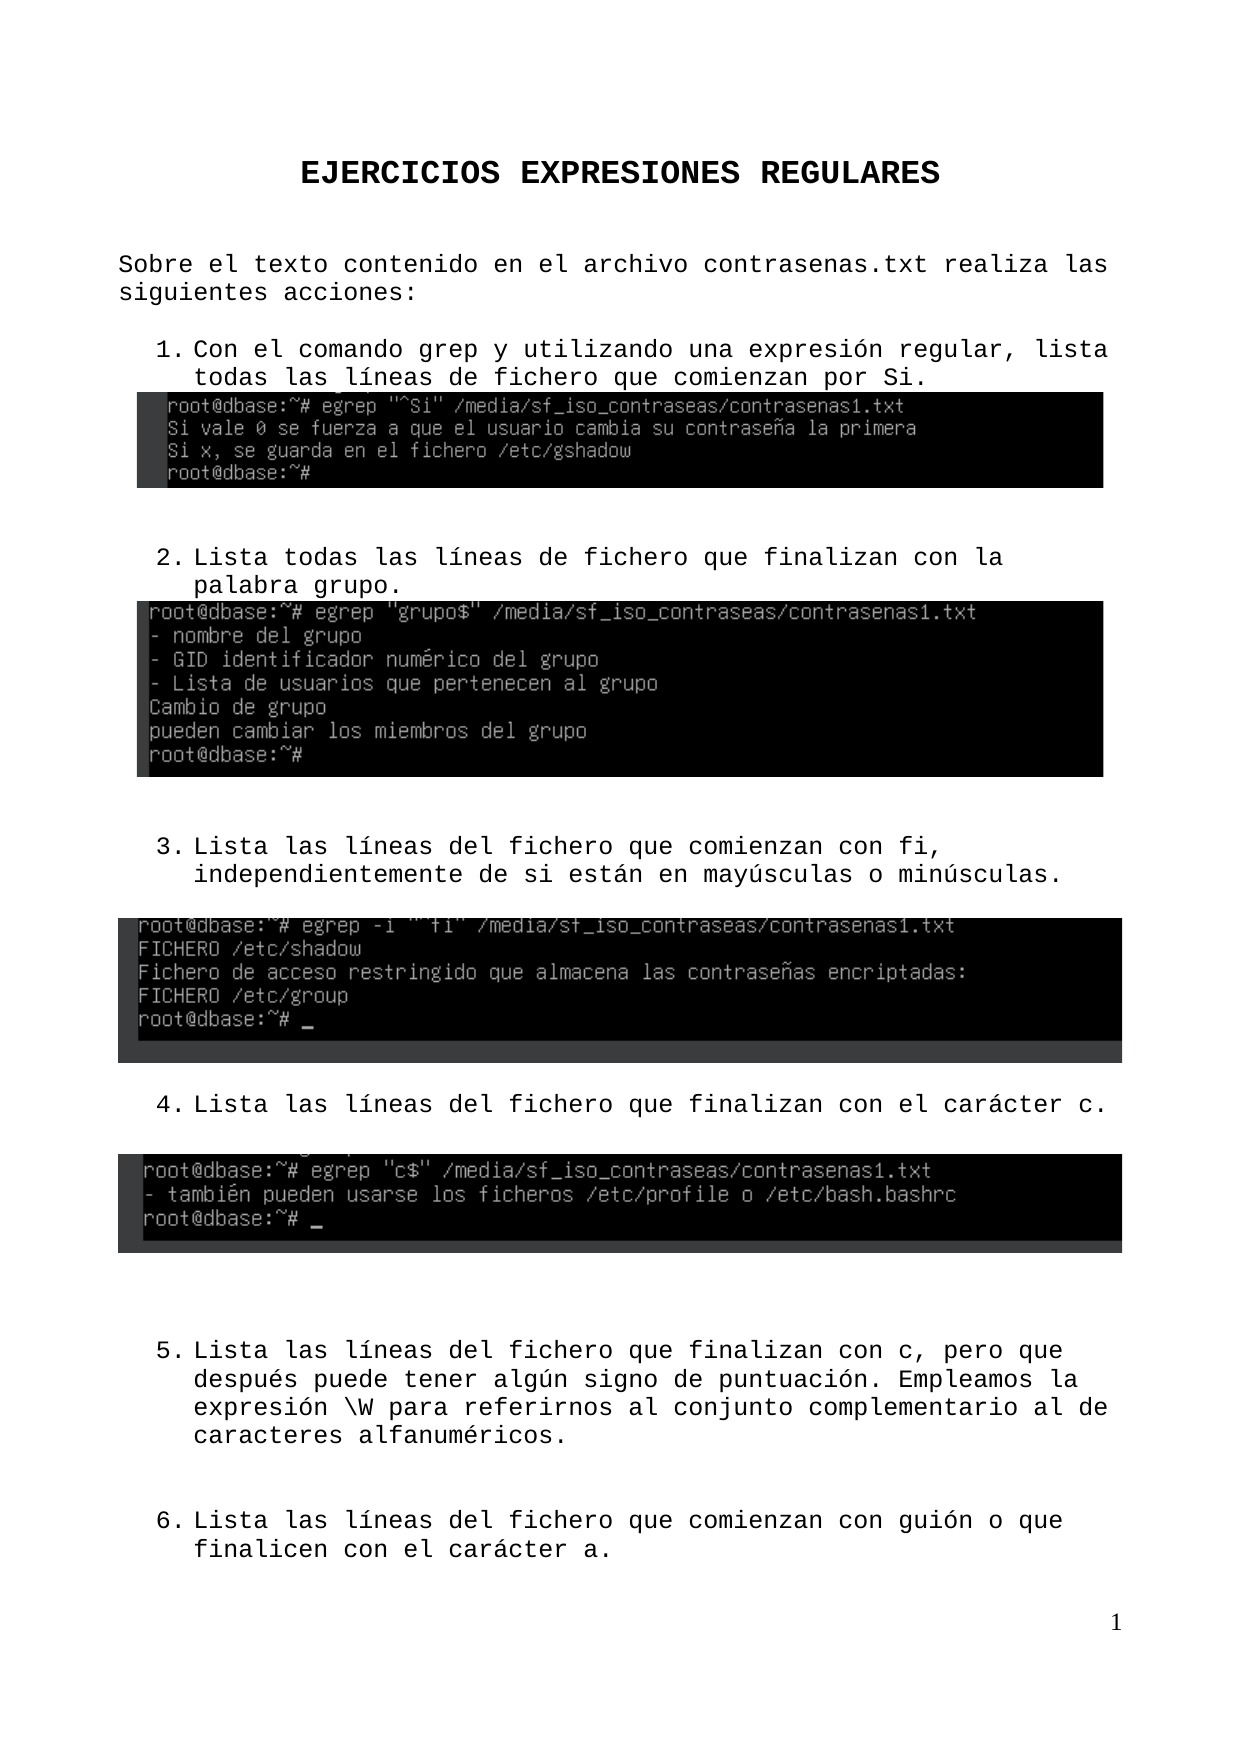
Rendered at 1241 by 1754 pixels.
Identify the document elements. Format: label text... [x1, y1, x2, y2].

list Lista todas las líneas de fichero que finalizan con la palabra grupo. [156, 544, 1122, 601]
list Lista las líneas del fichero que finalizan con c, pero que después puede tener algún signo de puntuación. Empleamos la expresión \W para referirnos al conjunto complementario al de caracteres alfanuméricos. [156, 1338, 1122, 1451]
list Lista las líneas del fichero que comienzan con guión o que finalicen con el carácter a. [156, 1508, 1122, 1564]
picture [136, 601, 1104, 777]
picture [118, 918, 1123, 1063]
list Lista las líneas del fichero que comienzan con fi, independientemente de si están en mayúsculas o minúsculas. [156, 833, 1122, 890]
picture [118, 1154, 1123, 1253]
picture [136, 392, 1104, 488]
text Sobre el texto contenido en el archivo contrasenas.txt realiza las siguientes acciones: [118, 251, 1122, 308]
list Lista las líneas del fichero que finalizan con el carácter c. [156, 1091, 1122, 1119]
list Con el comando grep y utilizando una expresión regular, lista todas las líneas de fichero que comienzan por Si. [156, 336, 1122, 393]
text EJERCICIOS EXPRESIONES REGULARES [118, 156, 1122, 194]
